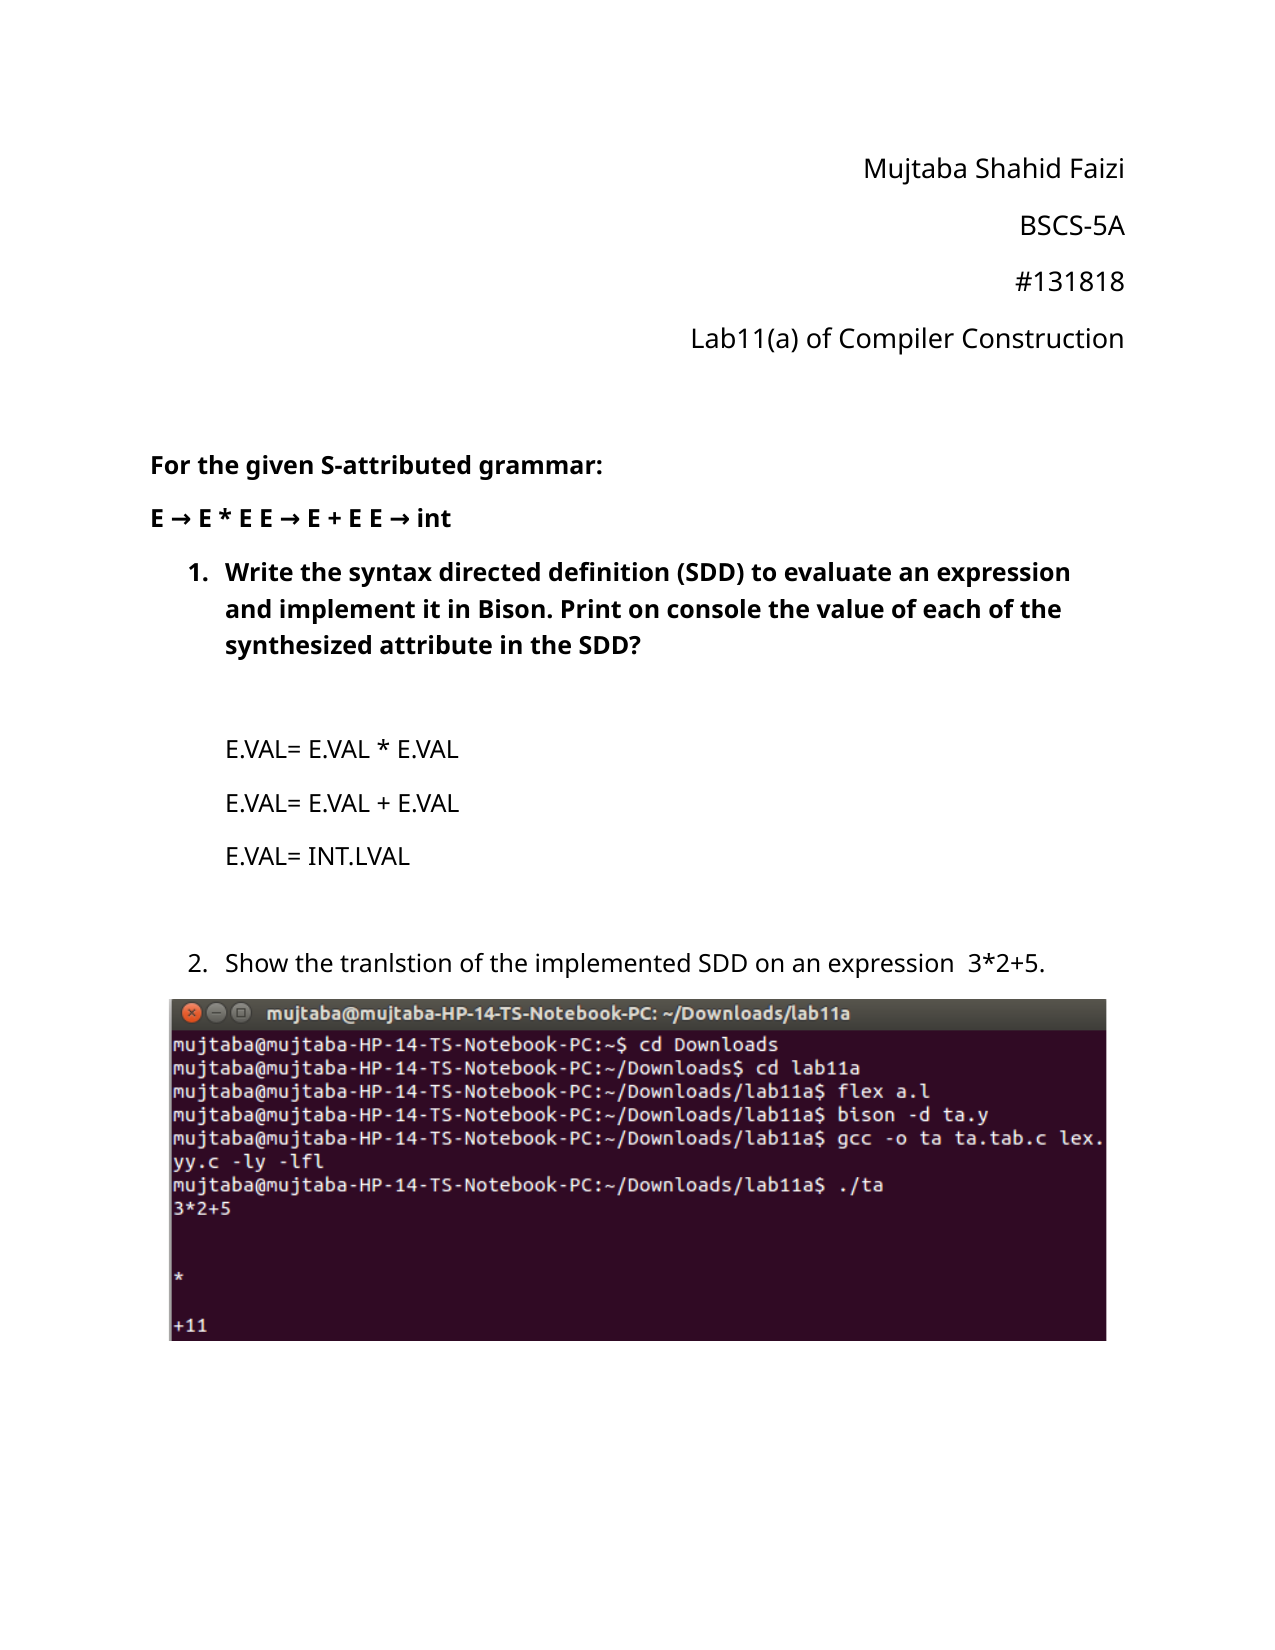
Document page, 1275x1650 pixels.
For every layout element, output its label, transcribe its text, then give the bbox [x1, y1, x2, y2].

text Mujtaba Shahid Faizi [150, 150, 1125, 187]
text E → E * E E → E + E E → int [150, 501, 1125, 535]
list Write the syntax directed definition (SDD) to evaluate an expression and implement it in Bison. Print on console the value of each of the synthesized attribute in the SDD? [187, 554, 1125, 662]
text BSCS-5A [150, 206, 1125, 243]
text Lab11(a) of Compiler Construction [150, 319, 1125, 356]
text E.VAL= INT.LVAL [187, 839, 1125, 873]
text E.VAL= E.VAL + E.VAL [187, 785, 1125, 819]
picture [168, 999, 1107, 1341]
text #131818 [150, 263, 1125, 300]
list Show the tranlstion of the implemented SDD on an expression 3*2+5. [187, 946, 1125, 980]
text E.VAL= E.VAL * E.VAL [187, 732, 1125, 766]
text For the given S-attributed grammar: [150, 448, 1125, 482]
